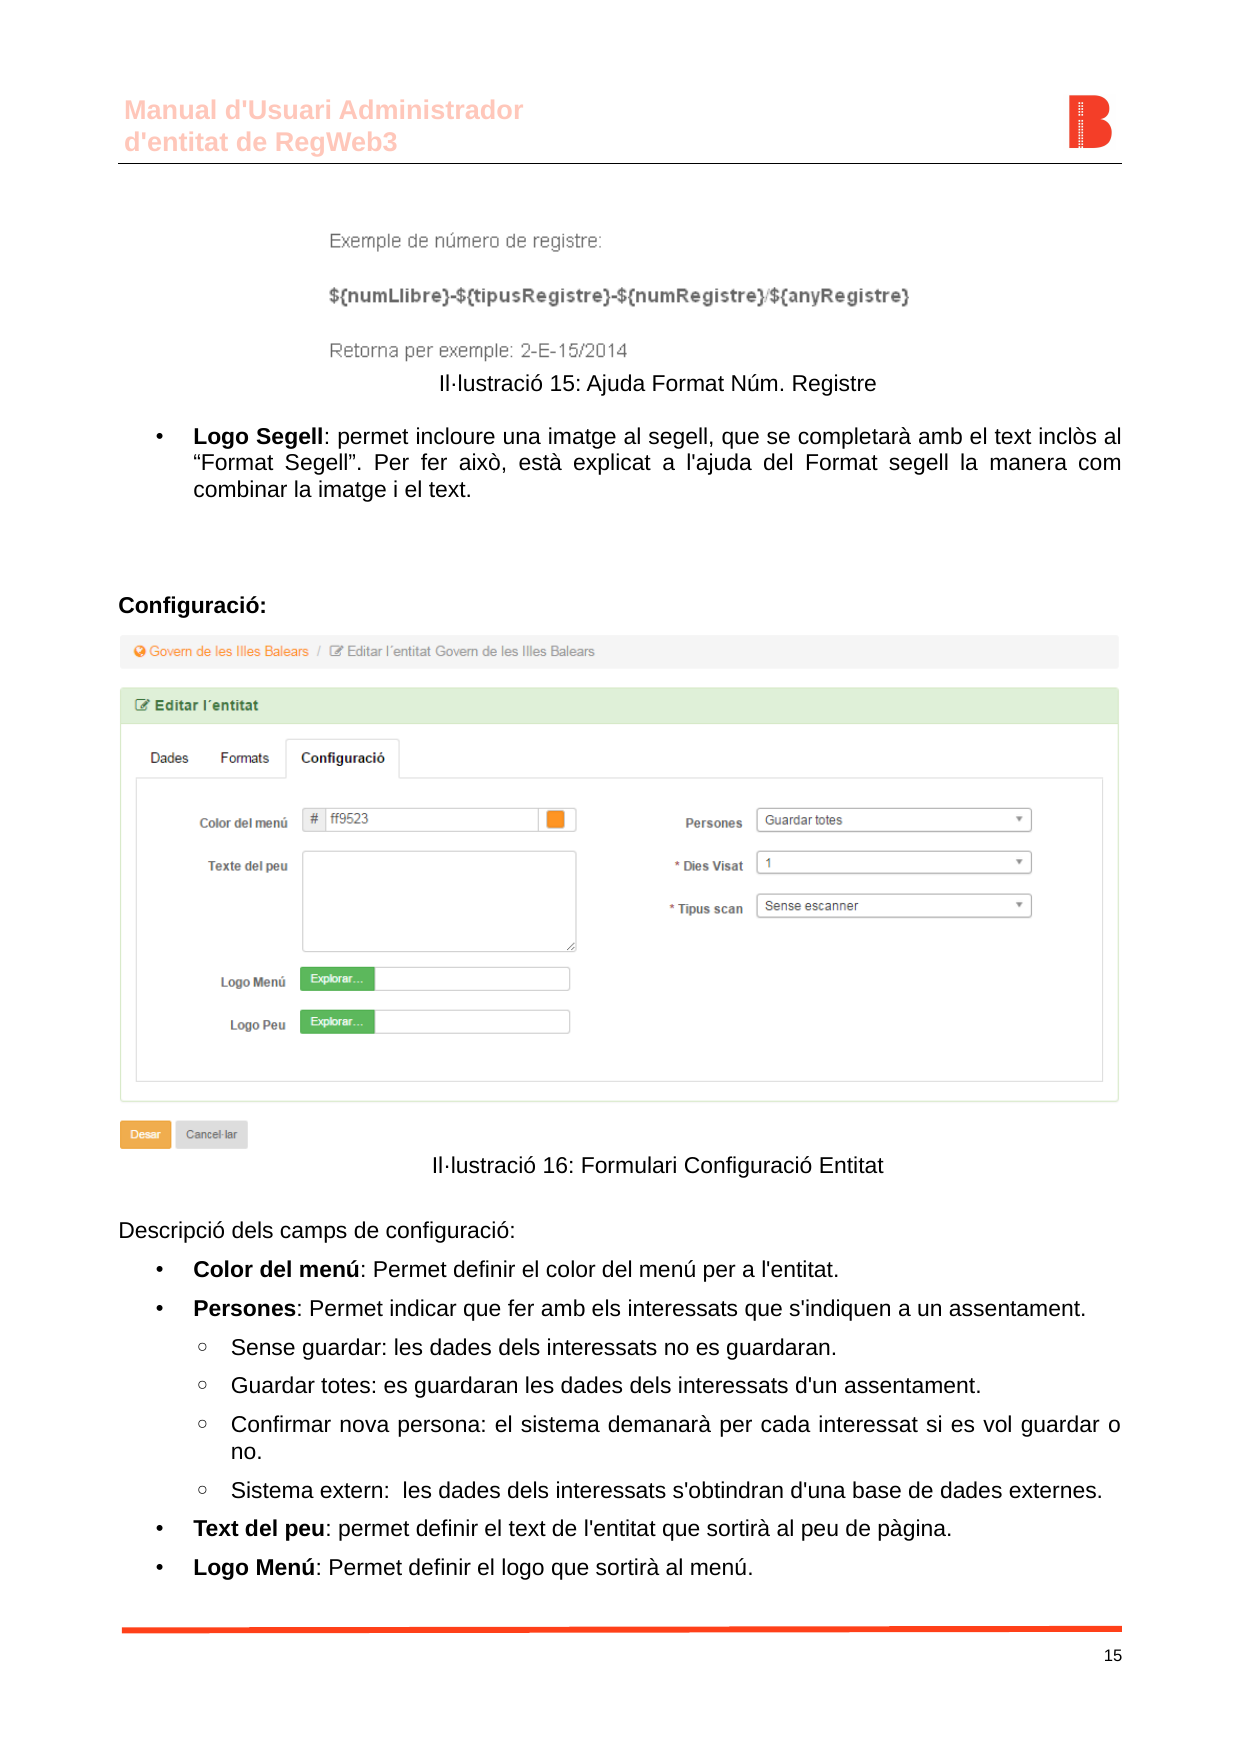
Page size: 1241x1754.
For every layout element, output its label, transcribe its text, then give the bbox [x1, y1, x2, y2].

list Color del menú: Permet definir el color del menú per a l'entitat. [156, 1256, 1122, 1282]
list Text del peu: permet definir el text de l'entitat que sortirà al peu de pàgina. [156, 1515, 1122, 1542]
list Il·lustració 15: Ajuda Format Núm. Registre [156, 223, 1122, 397]
picture [316, 223, 924, 371]
list Sense guardar: les dades dels interessats no es guardaran. [193, 1334, 1122, 1360]
list Confirmar nova persona: el sistema demanarà per cada interessat si es vol guardar o no. [193, 1411, 1122, 1464]
text Descripció dels camps de configuració: [118, 1217, 1122, 1243]
text Configuració: [118, 592, 1122, 619]
list Persones: Permet indicar que fer amb els interessats que s'indiquen a un assentament. [156, 1295, 1122, 1321]
list Guardar totes: es guardaran les dades dels interessats d'un assentament. [193, 1372, 1122, 1399]
list Logo Segell: permet incloure una imatge al segell, que se completarà amb el text inclòs al “Format Segell”. Per fer això, està explicat a l'ajuda del Format segell la manera com combinar la imatge i el text. [156, 423, 1122, 502]
list Logo Menú: Permet definir el logo que sortirà al menú. [156, 1554, 1122, 1581]
list Sistema extern: les dades dels interessats s'obtindran d'una base de dades externes. [193, 1477, 1122, 1503]
list Il·lustració 16: Formulari Configuració Entitat [156, 1152, 1122, 1178]
picture [1063, 94, 1117, 150]
picture [118, 631, 1123, 1152]
